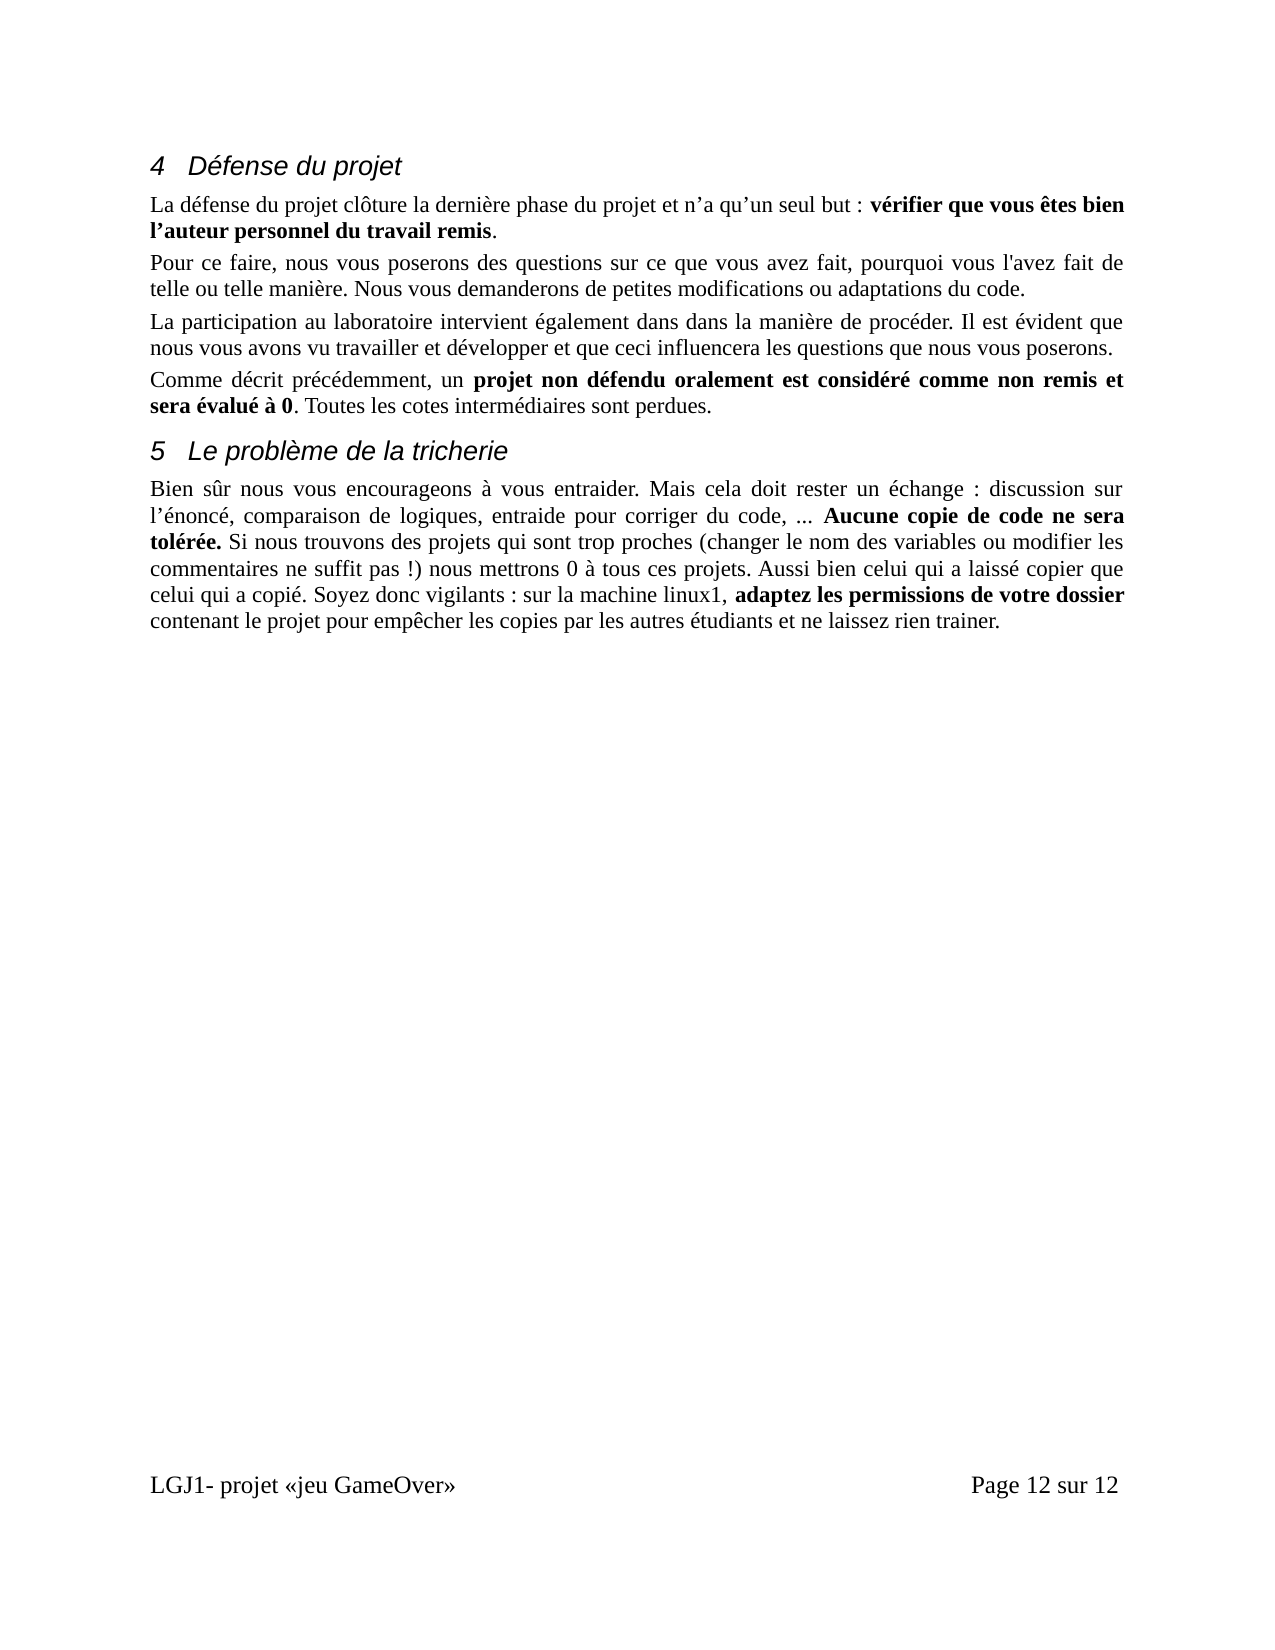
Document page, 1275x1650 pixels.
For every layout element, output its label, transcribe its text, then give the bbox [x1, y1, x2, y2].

subtitle Défense du projet [150, 150, 1125, 181]
text Bien sûr nous vous encourageons à vous entraider. Mais cela doit rester un échange : discussion sur l’énoncé, comparaison de logiques, entraide pour corriger du code, ... Aucune copie de code ne sera tolérée. Si nous trouvons des projets qui sont trop proches (changer le nom des variables ou modifier les commentaires ne suffit pas !) nous mettrons 0 à tous ces projets. Aussi bien celui qui a laissé copier que celui qui a copié. Soyez donc vigilants : sur la machine linux1, adaptez les permissions de votre dossier contenant le projet pour empêcher les copies par les autres étudiants et ne laissez rien trainer. [150, 476, 1125, 634]
text La défense du projet clôture la dernière phase du projet et n’a qu’un seul but : vérifier que vous êtes bien l’auteur personnel du travail remis. [150, 191, 1125, 243]
text Comme décrit précédemment, un projet non défendu oralement est considéré comme non remis et sera évalué à 0. Toutes les cotes intermédiaires sont perdues. [150, 366, 1125, 419]
subtitle Le problème de la tricherie [150, 435, 1125, 466]
text La participation au laboratoire intervient également dans dans la manière de procéder. Il est évident que nous vous avons vu travailler et développer et que ceci influencera les questions que nous vous poserons. [150, 308, 1125, 360]
text Pour ce faire, nous vous poserons des questions sur ce que vous avez fait, pourquoi vous l'avez fait de telle ou telle manière. Nous vous demanderons de petites modifications ou adaptations du code. [150, 249, 1125, 302]
